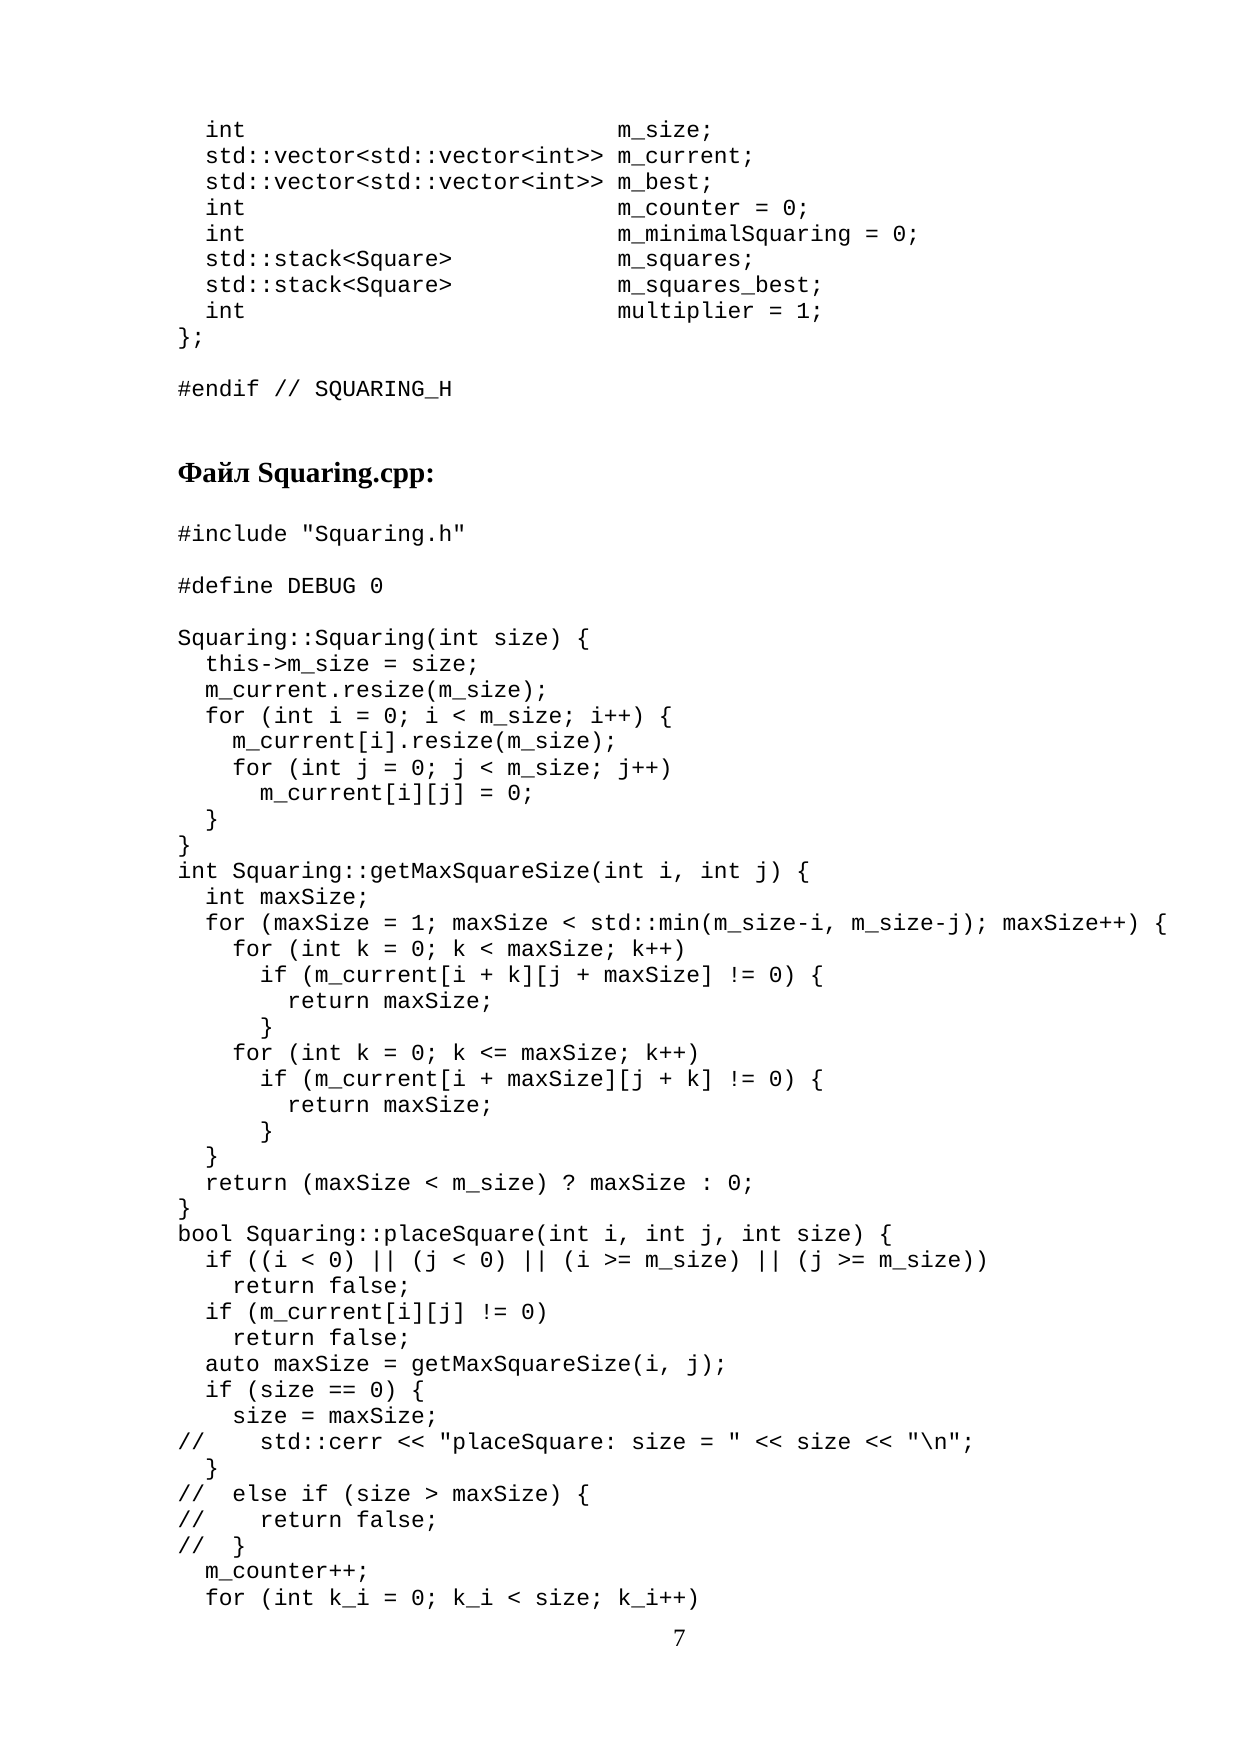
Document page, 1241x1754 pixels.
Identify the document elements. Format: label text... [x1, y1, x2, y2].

text } [177, 834, 1181, 859]
text int multiplier = 1; [177, 300, 1181, 326]
text // else if (size > maxSize) { [177, 1482, 1181, 1508]
text for (int k = 0; k < maxSize; k++) [177, 937, 1181, 963]
text int Squaring::getMaxSquareSize(int i, int j) { [177, 859, 1181, 886]
text if ((i < 0) || (j < 0) || (i >= m_size) || (j >= m_size)) [177, 1249, 1181, 1274]
text if (m_current[i + k][j + maxSize] != 0) { [177, 963, 1181, 989]
text } [177, 1456, 1181, 1482]
text Squaring::Squaring(int size) { [177, 626, 1181, 652]
text // std::cerr << "placeSquare: size = " << size << "\n"; [177, 1430, 1181, 1456]
text for (int k = 0; k <= maxSize; k++) [177, 1041, 1181, 1067]
text } [177, 1119, 1181, 1145]
text #endif // SQUARING_H [177, 377, 1181, 403]
text // return false; [177, 1508, 1181, 1534]
text #define DEBUG 0 [177, 574, 1181, 600]
text if (size == 0) { [177, 1378, 1181, 1404]
text m_current[i].resize(m_size); [177, 730, 1181, 756]
text std::stack<Square> m_squares_best; [177, 274, 1181, 300]
text int m_size; [177, 118, 1181, 144]
text for (int i = 0; i < m_size; i++) { [177, 704, 1181, 730]
text return maxSize; [177, 1093, 1181, 1119]
text int maxSize; [177, 886, 1181, 911]
text std::vector<std::vector<int>> m_current; [177, 144, 1181, 170]
text if (m_current[i + maxSize][j + k] != 0) { [177, 1067, 1181, 1093]
text std::stack<Square> m_squares; [177, 248, 1181, 274]
text Файл Squaring.cpp: [177, 455, 1181, 489]
text m_current.resize(m_size); [177, 678, 1181, 704]
text return false; [177, 1274, 1181, 1301]
text return (maxSize < m_size) ? maxSize : 0; [177, 1171, 1181, 1197]
text size = maxSize; [177, 1404, 1181, 1430]
text if (m_current[i][j] != 0) [177, 1301, 1181, 1326]
text int m_counter = 0; [177, 196, 1181, 222]
text this->m_size = size; [177, 652, 1181, 678]
text m_current[i][j] = 0; [177, 782, 1181, 808]
text } [177, 1197, 1181, 1223]
text return false; [177, 1326, 1181, 1352]
text } [177, 1145, 1181, 1171]
text return maxSize; [177, 989, 1181, 1015]
text auto maxSize = getMaxSquareSize(i, j); [177, 1352, 1181, 1378]
text #include "Squaring.h" [177, 522, 1181, 548]
text int m_minimalSquaring = 0; [177, 222, 1181, 248]
text std::vector<std::vector<int>> m_best; [177, 170, 1181, 196]
text } [177, 1015, 1181, 1041]
text }; [177, 326, 1181, 352]
text for (int j = 0; j < m_size; j++) [177, 756, 1181, 782]
text m_counter++; [177, 1560, 1181, 1586]
text // } [177, 1534, 1181, 1560]
text for (maxSize = 1; maxSize < std::min(m_size-i, m_size-j); maxSize++) { [177, 911, 1181, 937]
text for (int k_i = 0; k_i < size; k_i++) [177, 1586, 1181, 1612]
text bool Squaring::placeSquare(int i, int j, int size) { [177, 1223, 1181, 1249]
text } [177, 808, 1181, 834]
